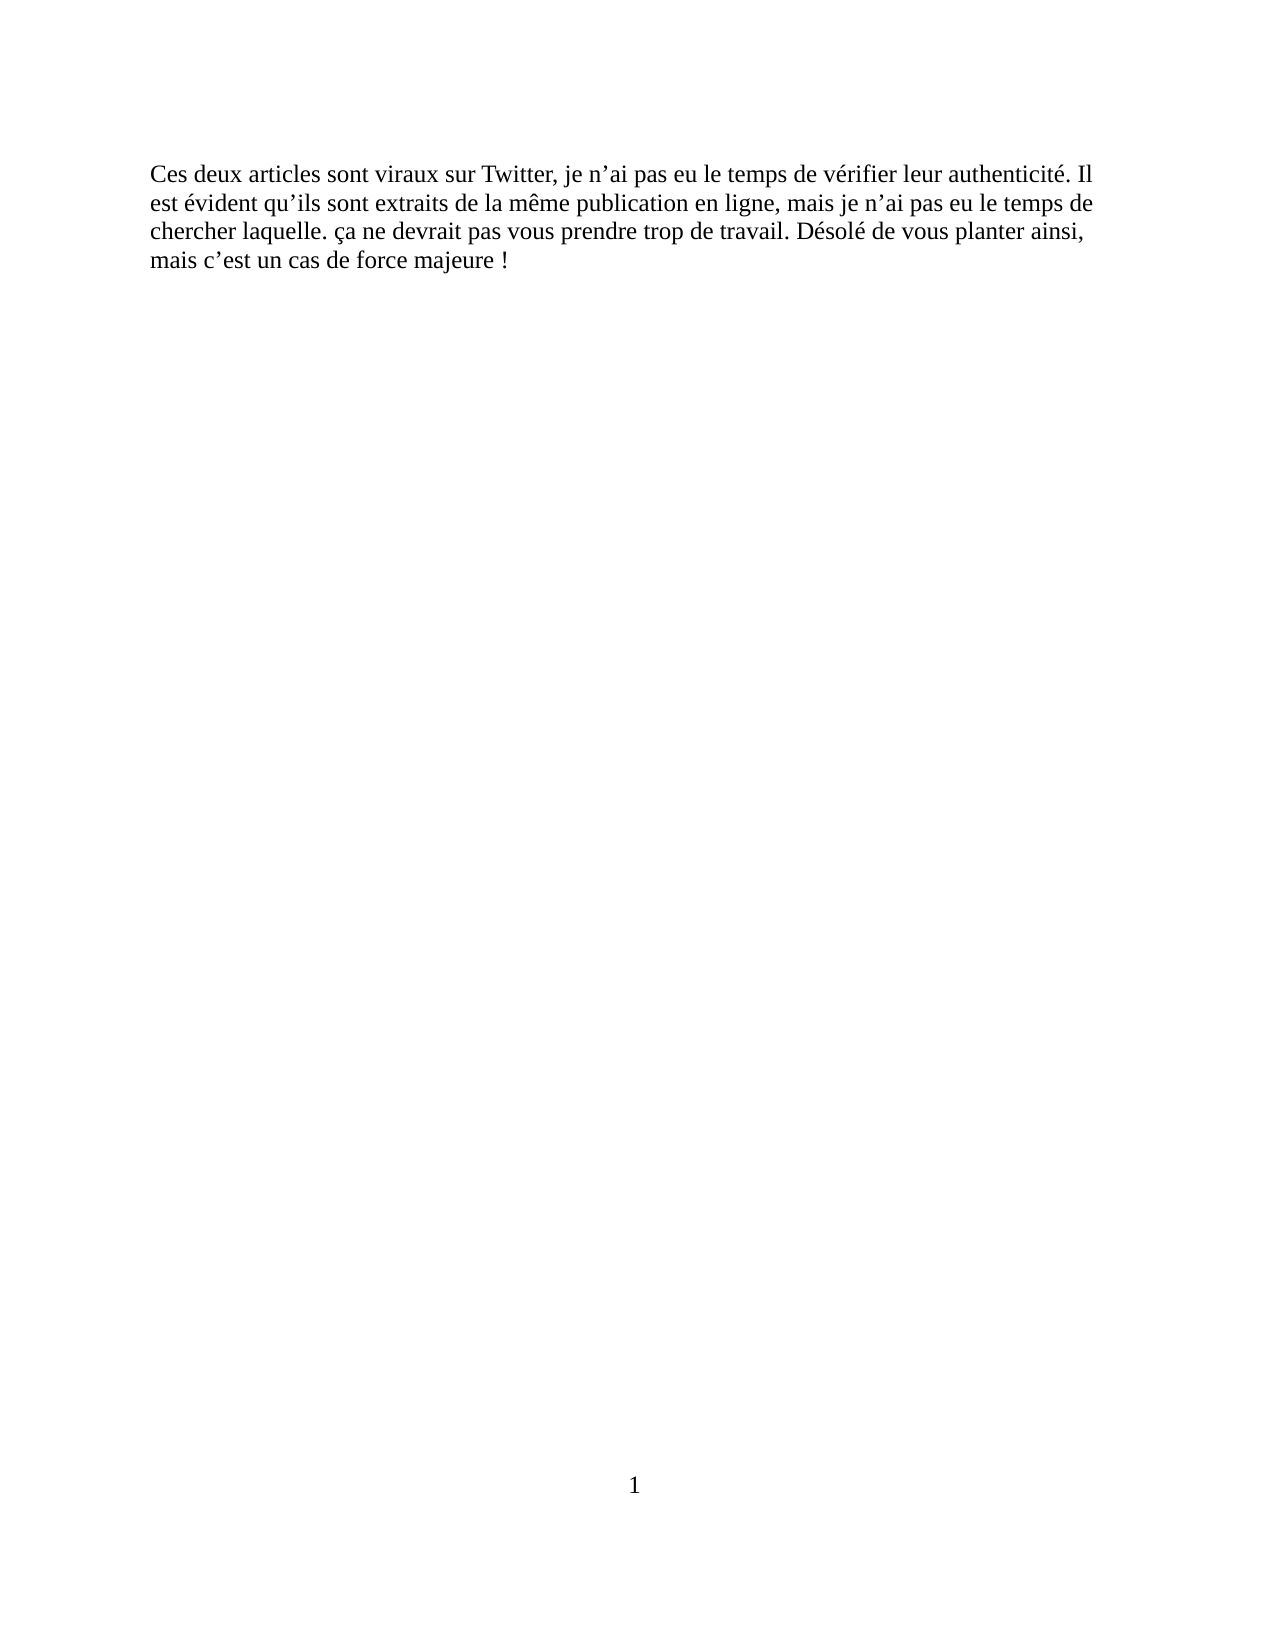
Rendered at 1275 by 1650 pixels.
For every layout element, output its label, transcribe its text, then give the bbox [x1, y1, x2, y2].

text Ces deux articles sont viraux sur Twitter, je n’ai pas eu le temps de vérifier leur authenticité. Il est évident qu’ils sont extraits de la même publication en ligne, mais je n’ai pas eu le temps de chercher laquelle. ça ne devrait pas vous prendre trop de travail. Désolé de vous planter ainsi, mais c’est un cas de force majeure ! [150, 159, 1125, 274]
